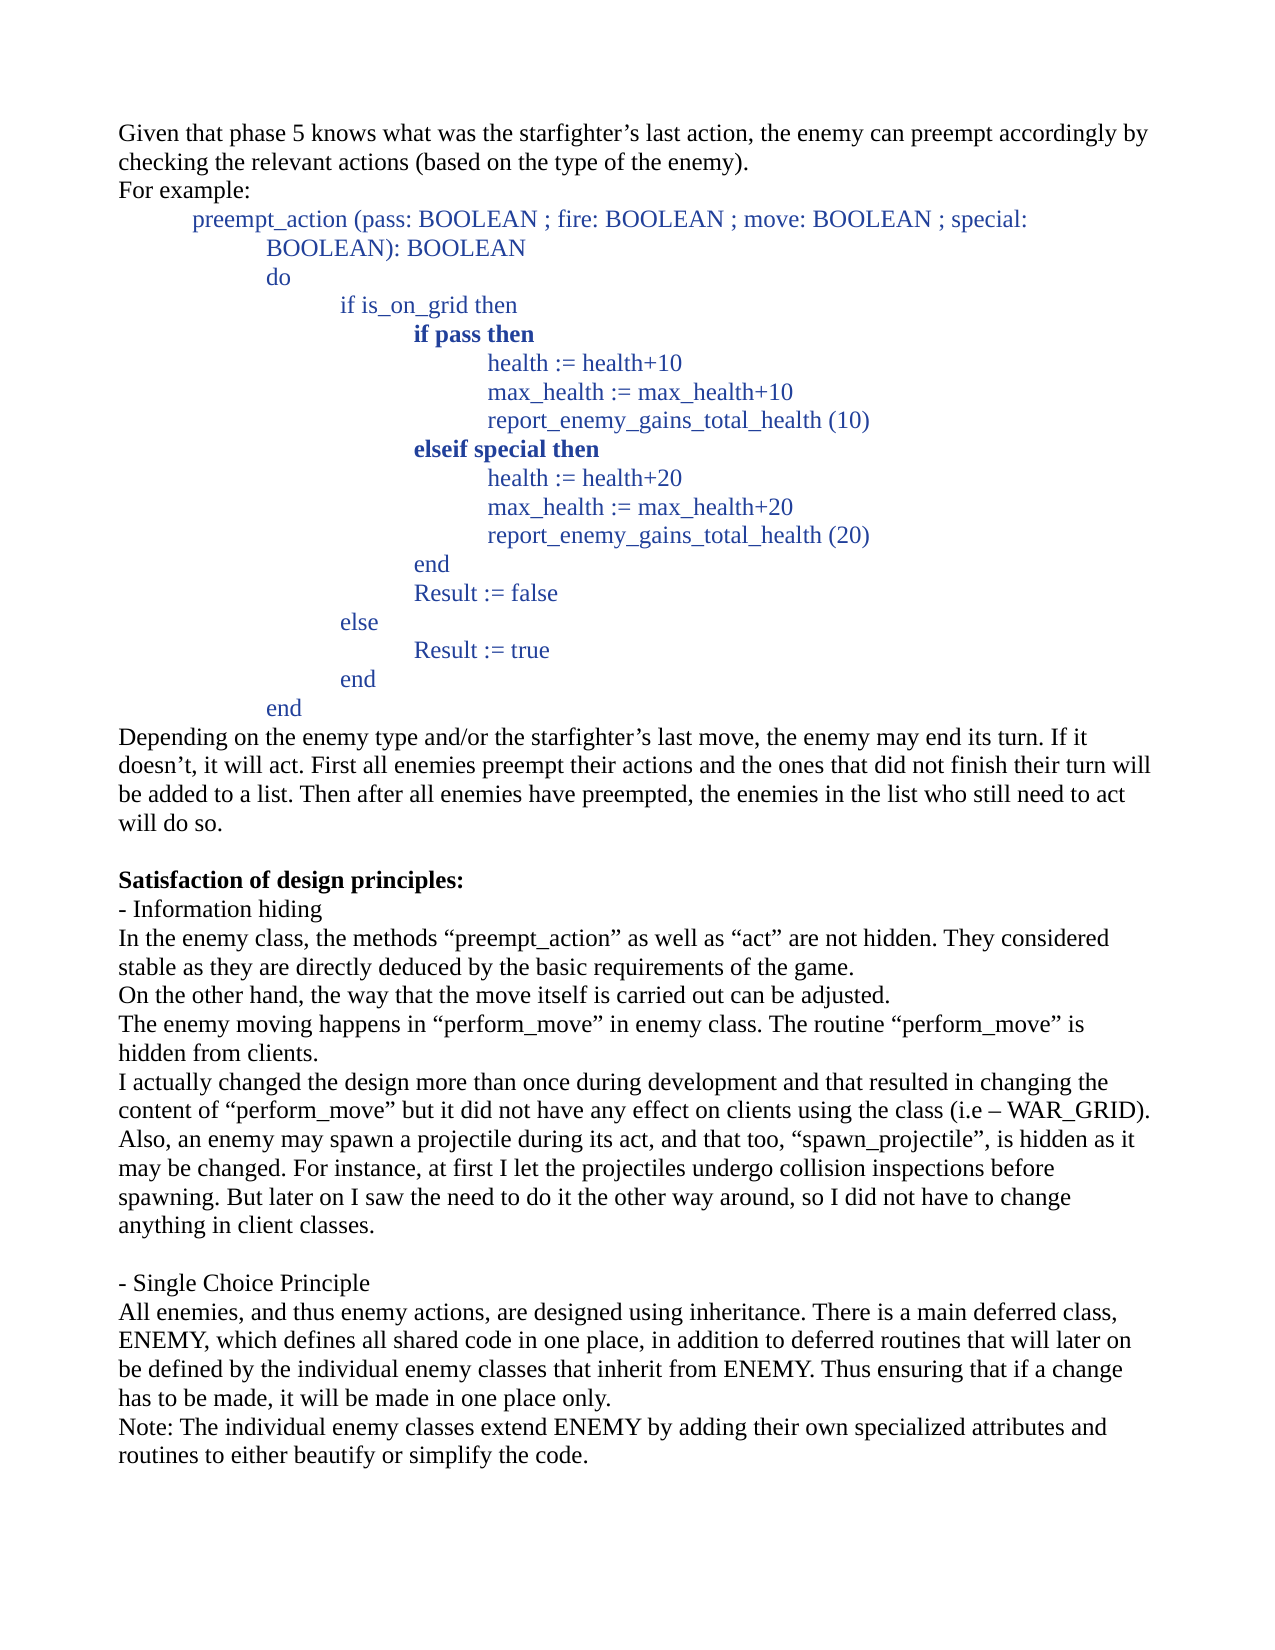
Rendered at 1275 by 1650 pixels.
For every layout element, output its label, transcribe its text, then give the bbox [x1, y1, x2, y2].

text I actually changed the design more than once during development and that resulted in changing the content of “perform_move” but it did not have any effect on clients using the class (i.e – WAR_GRID). [118, 1067, 1157, 1124]
text if pass then [118, 319, 1157, 348]
text health := health+10 [118, 348, 1157, 377]
text report_enemy_gains_total_health (20) [118, 521, 1157, 549]
text preempt_action (pass: BOOLEAN ; fire: BOOLEAN ; move: BOOLEAN ; special: BOOLEAN): BOOLEAN [118, 204, 1157, 262]
text Also, an enemy may spawn a projectile during its act, and that too, “spawn_projectile”, is hidden as it may be changed. For instance, at first I let the projectiles undergo collision inspections before spawning. But later on I saw the need to do it the other way around, so I did not have to change anything in client classes. [118, 1124, 1157, 1239]
text Given that phase 5 knows what was the starfighter’s last action, the enemy can preempt accordingly by checking the relevant actions (based on the type of the enemy). [118, 118, 1157, 176]
text report_enemy_gains_total_health (10) [118, 406, 1157, 434]
text max_health := max_health+20 [118, 492, 1157, 521]
text Satisfaction of design principles: [118, 866, 1157, 894]
text elseif special then [118, 434, 1157, 463]
text On the other hand, the way that the move itself is carried out can be adjusted. [118, 981, 1157, 1009]
text else [118, 607, 1157, 636]
text max_health := max_health+10 [118, 377, 1157, 406]
text end [118, 693, 1157, 722]
text For example: [118, 176, 1157, 204]
text Depending on the enemy type and/or the starfighter’s last move, the enemy may end its turn. If it doesn’t, it will act. First all enemies preempt their actions and the ones that did not finish their turn will be added to a list. Then after all enemies have preempted, the enemies in the list who still need to act will do so. [118, 722, 1157, 837]
text Result := true [118, 636, 1157, 664]
text health := health+20 [118, 463, 1157, 492]
text In the enemy class, the methods “preempt_action” as well as “act” are not hidden. They considered stable as they are directly deduced by the basic requirements of the game. [118, 923, 1157, 981]
text Note: The individual enemy classes extend ENEMY by adding their own specialized attributes and routines to either beautify or simplify the code. [118, 1412, 1157, 1469]
text if is_on_grid then [118, 291, 1157, 319]
text end [118, 664, 1157, 693]
text Result := false [118, 578, 1157, 607]
text The enemy moving happens in “perform_move” in enemy class. The routine “perform_move” is hidden from clients. [118, 1009, 1157, 1067]
text - Single Choice Principle [118, 1268, 1157, 1297]
text - Information hiding [118, 894, 1157, 923]
text end [118, 549, 1157, 578]
text do [118, 262, 1157, 291]
text All enemies, and thus enemy actions, are designed using inheritance. There is a main deferred class, ENEMY, which defines all shared code in one place, in addition to deferred routines that will later on be defined by the individual enemy classes that inherit from ENEMY. Thus ensuring that if a change has to be made, it will be made in one place only. [118, 1297, 1157, 1412]
